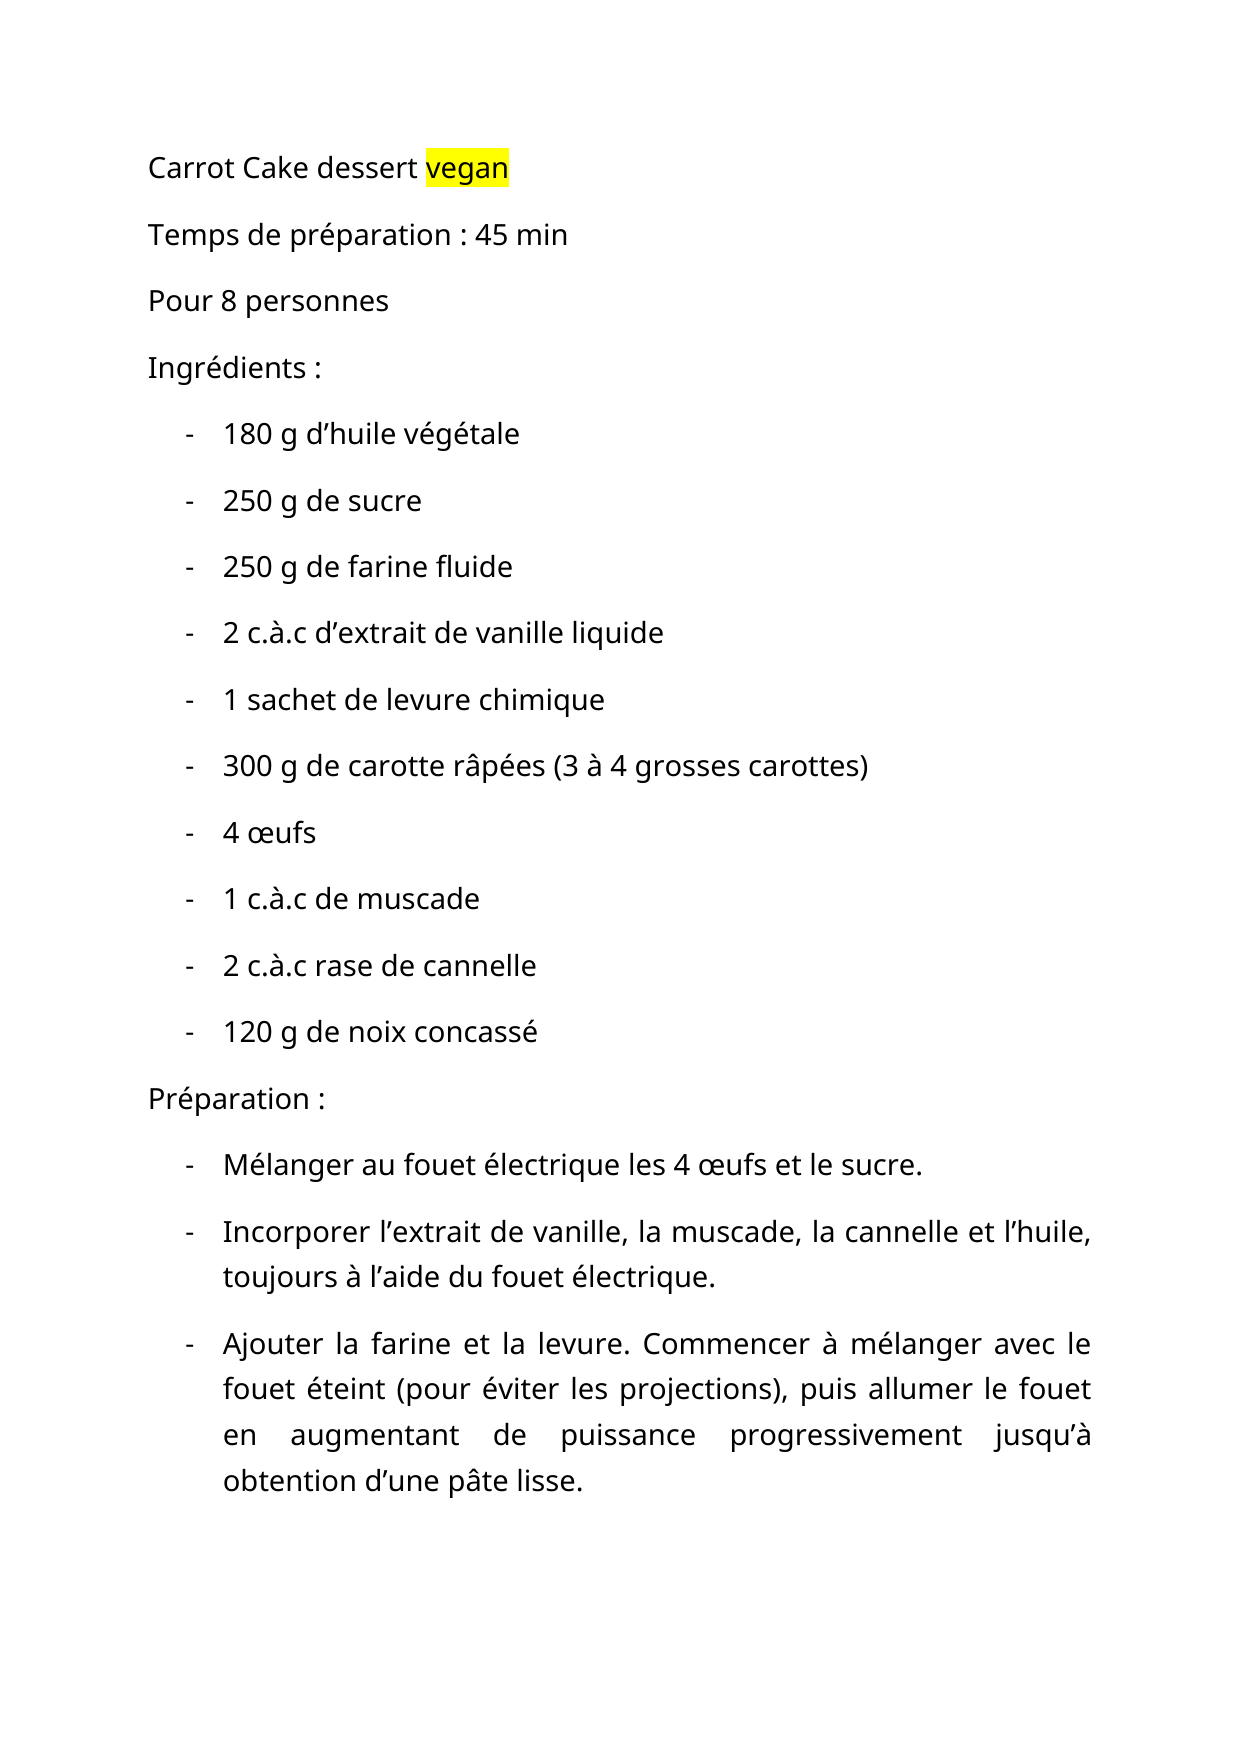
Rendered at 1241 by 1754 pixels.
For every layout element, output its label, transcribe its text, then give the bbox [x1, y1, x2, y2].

list 1 sachet de levure chimique [185, 679, 1093, 719]
list 120 g de noix concassé [185, 1012, 1093, 1051]
list 4 œufs [185, 812, 1093, 852]
text Pour 8 personnes [148, 281, 1093, 320]
list 250 g de sucre [185, 480, 1093, 519]
text Carrot Cake dessert vegan [148, 148, 1093, 187]
list 1 c.à.c de muscade [185, 879, 1093, 918]
list Ajouter la farine et la levure. Commencer à mélanger avec le fouet éteint (pour éviter les projections), puis allumer le fouet en augmentant de puissance progressivement jusqu’à obtention d’une pâte lisse. [185, 1323, 1093, 1499]
text Temps de préparation : 45 min [148, 214, 1093, 254]
list 2 c.à.c d’extrait de vanille liquide [185, 613, 1093, 652]
text Ingrédients : [148, 347, 1093, 387]
list 300 g de carotte râpées (3 à 4 grosses carottes) [185, 746, 1093, 785]
list Mélanger au fouet électrique les 4 œufs et le sucre. [185, 1144, 1093, 1184]
list 2 c.à.c rase de cannelle [185, 945, 1093, 985]
list 180 g d’huile végétale [185, 413, 1093, 453]
text Préparation : [148, 1078, 1093, 1118]
list Incorporer l’extrait de vanille, la muscade, la cannelle et l’huile, toujours à l’aide du fouet électrique. [185, 1211, 1093, 1296]
list 250 g de farine fluide [185, 546, 1093, 586]
